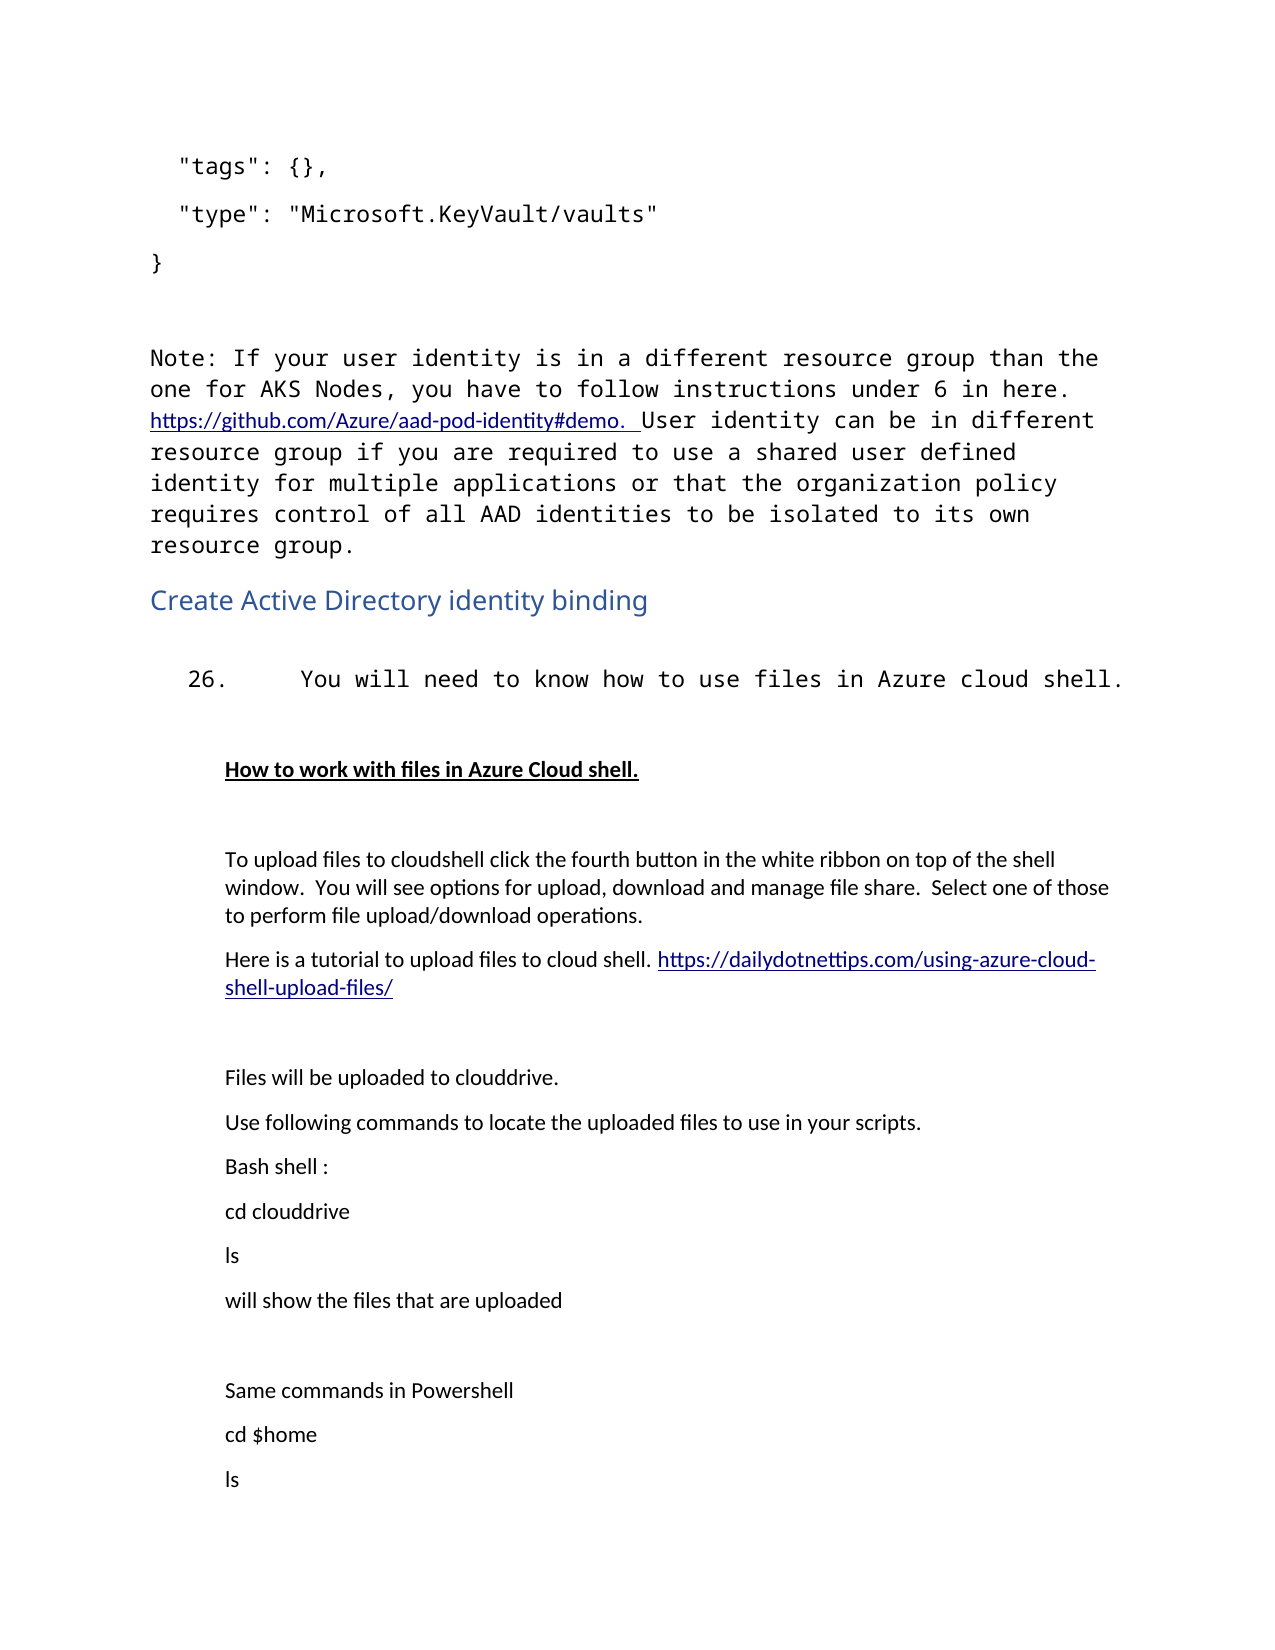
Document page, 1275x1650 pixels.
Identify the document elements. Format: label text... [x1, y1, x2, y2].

text To upload files to cloudshell click the fourth button in the white ribbon on top of the shell window. You will see options for upload, download and manage file share. Select one of those to perform file upload/download operations. [225, 845, 1125, 929]
text ls [225, 1465, 1125, 1493]
text Use following commands to locate the uploaded files to use in your scripts. [225, 1108, 1125, 1136]
text Bash shell : [225, 1152, 1125, 1180]
text will show the files that are uploaded [225, 1286, 1125, 1314]
text cd $home [225, 1420, 1125, 1448]
text cd clouddrive [225, 1197, 1125, 1225]
text } [150, 246, 1125, 277]
text Files will be uploaded to clouddrive. [187, 1063, 1125, 1091]
text ls [225, 1242, 1125, 1270]
text "type": "Microsoft.KeyVault/vaults" [150, 198, 1125, 229]
text How to work with files in Azure Cloud shell. [225, 755, 1125, 783]
text "tags": {}, [150, 150, 1125, 181]
text Note: If your user identity is in a different resource group than the one for AKS Nodes, you have to follow instructions under 6 in here. https://github.com/Azure/aad-pod-identity#demo. User identity can be in different resource group if you are required to use a shared user defined identity for multiple applications or that the organization policy requires control of all AAD identities to be isolated to its own resource group. [150, 342, 1125, 560]
text Same commands in Powershell [225, 1376, 1125, 1404]
text Here is a tutorial to upload files to cloud shell. https://dailydotnettips.com/using-azure-cloud-shell-upload-files/ [225, 946, 1125, 1002]
list You will need to know how to use files in Azure cloud shell. [187, 663, 1125, 694]
subtitle Create Active Directory identity binding [150, 581, 1125, 618]
